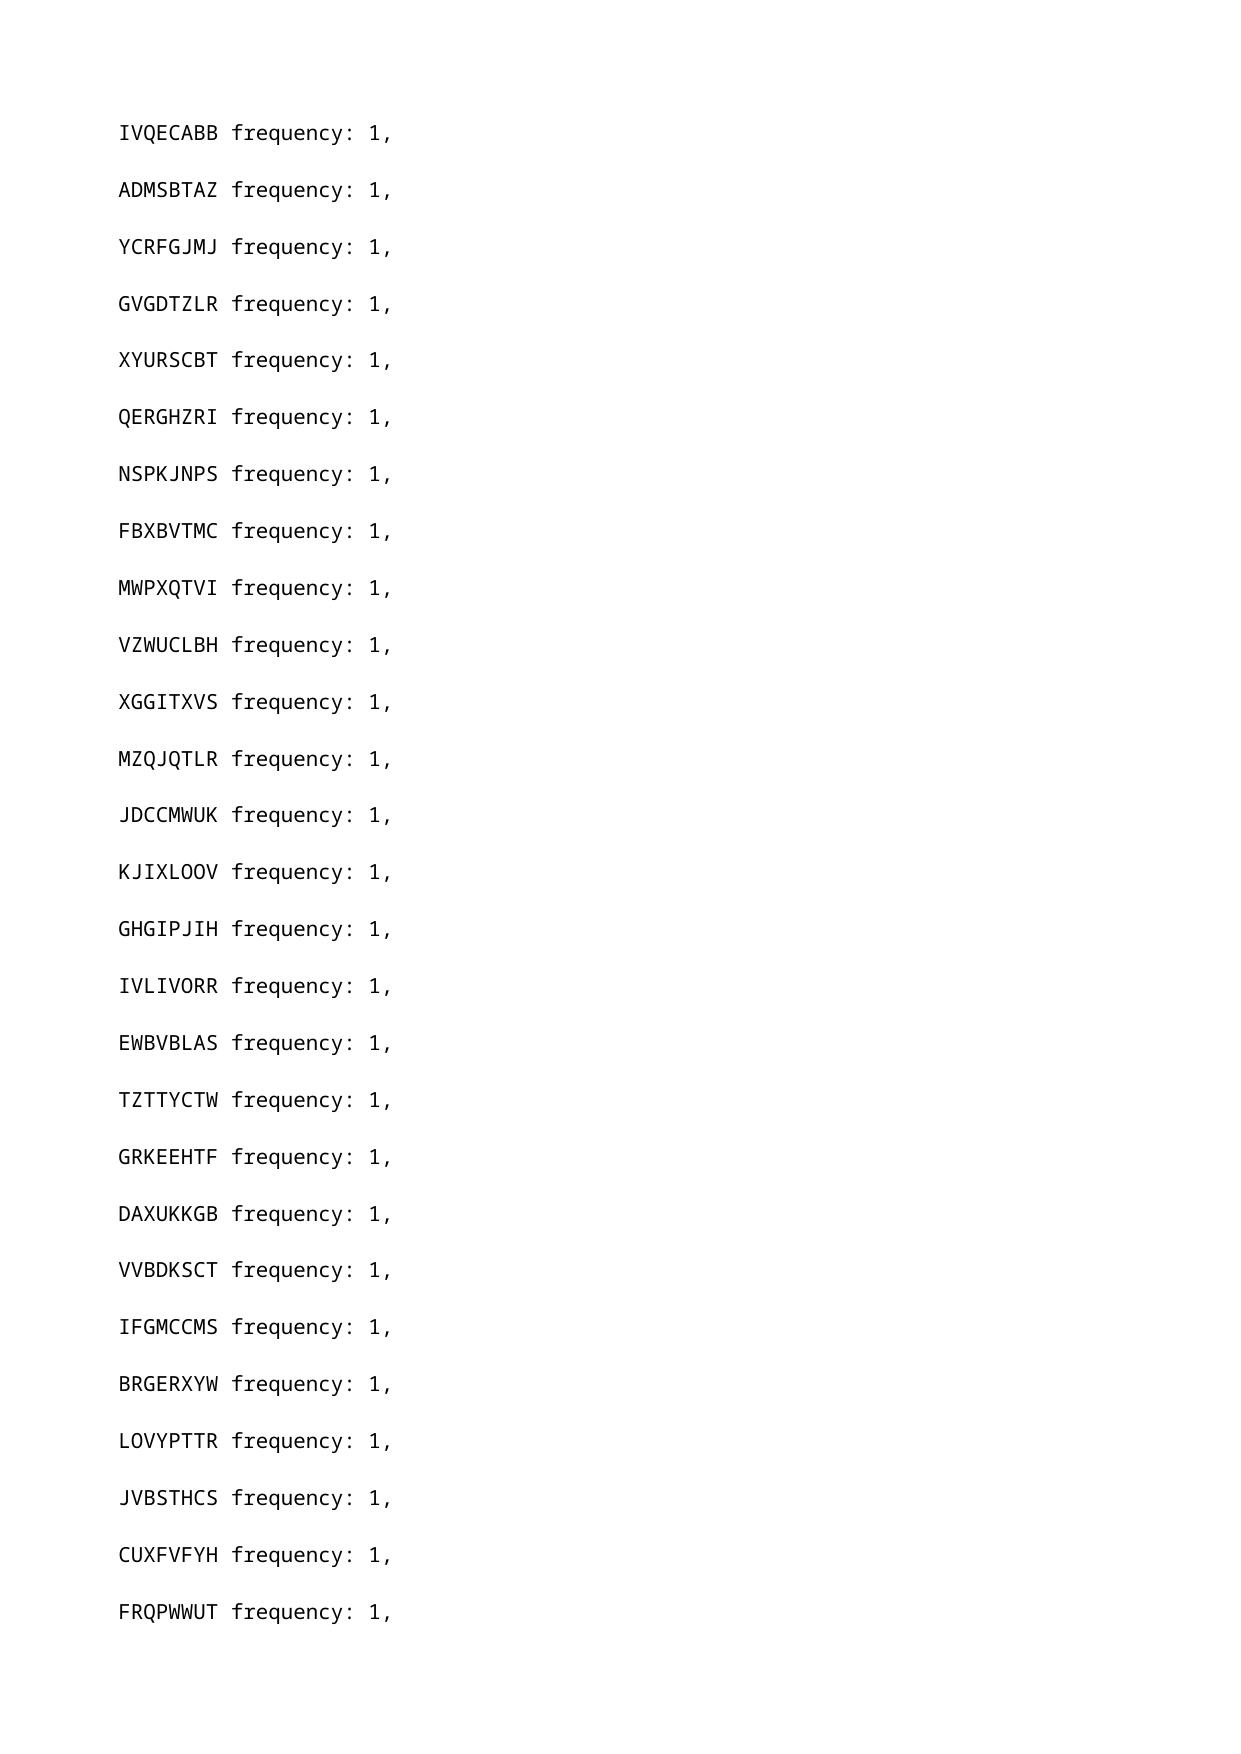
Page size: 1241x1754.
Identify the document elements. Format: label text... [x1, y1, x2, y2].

text LOVYPTTR frequency: 1, [118, 1426, 1122, 1455]
text FBXBVTMC frequency: 1, [118, 516, 1122, 545]
text EWBVBLAS frequency: 1, [118, 1028, 1122, 1057]
text ADMSBTAZ frequency: 1, [118, 175, 1122, 203]
text NSPKJNPS frequency: 1, [118, 459, 1122, 488]
text VVBDKSCT frequency: 1, [118, 1256, 1122, 1284]
text GVGDTZLR frequency: 1, [118, 289, 1122, 317]
text IVQECABB frequency: 1, [118, 118, 1122, 147]
text BRGERXYW frequency: 1, [118, 1369, 1122, 1398]
text DAXUKKGB frequency: 1, [118, 1199, 1122, 1227]
text JVBSTHCS frequency: 1, [118, 1483, 1122, 1512]
text MWPXQTVI frequency: 1, [118, 573, 1122, 602]
text IFGMCCMS frequency: 1, [118, 1312, 1122, 1341]
text QERGHZRI frequency: 1, [118, 402, 1122, 431]
text XYURSCBT frequency: 1, [118, 346, 1122, 374]
text FRQPWWUT frequency: 1, [118, 1597, 1122, 1625]
text TZTTYCTW frequency: 1, [118, 1085, 1122, 1113]
text MZQJQTLR frequency: 1, [118, 744, 1122, 772]
text IVLIVORR frequency: 1, [118, 971, 1122, 1000]
text VZWUCLBH frequency: 1, [118, 630, 1122, 658]
text YCRFGJMJ frequency: 1, [118, 232, 1122, 260]
text CUXFVFYH frequency: 1, [118, 1540, 1122, 1568]
text XGGITXVS frequency: 1, [118, 687, 1122, 715]
text KJIXLOOV frequency: 1, [118, 857, 1122, 886]
text GHGIPJIH frequency: 1, [118, 914, 1122, 943]
text GRKEEHTF frequency: 1, [118, 1142, 1122, 1170]
text JDCCMWUK frequency: 1, [118, 801, 1122, 829]
